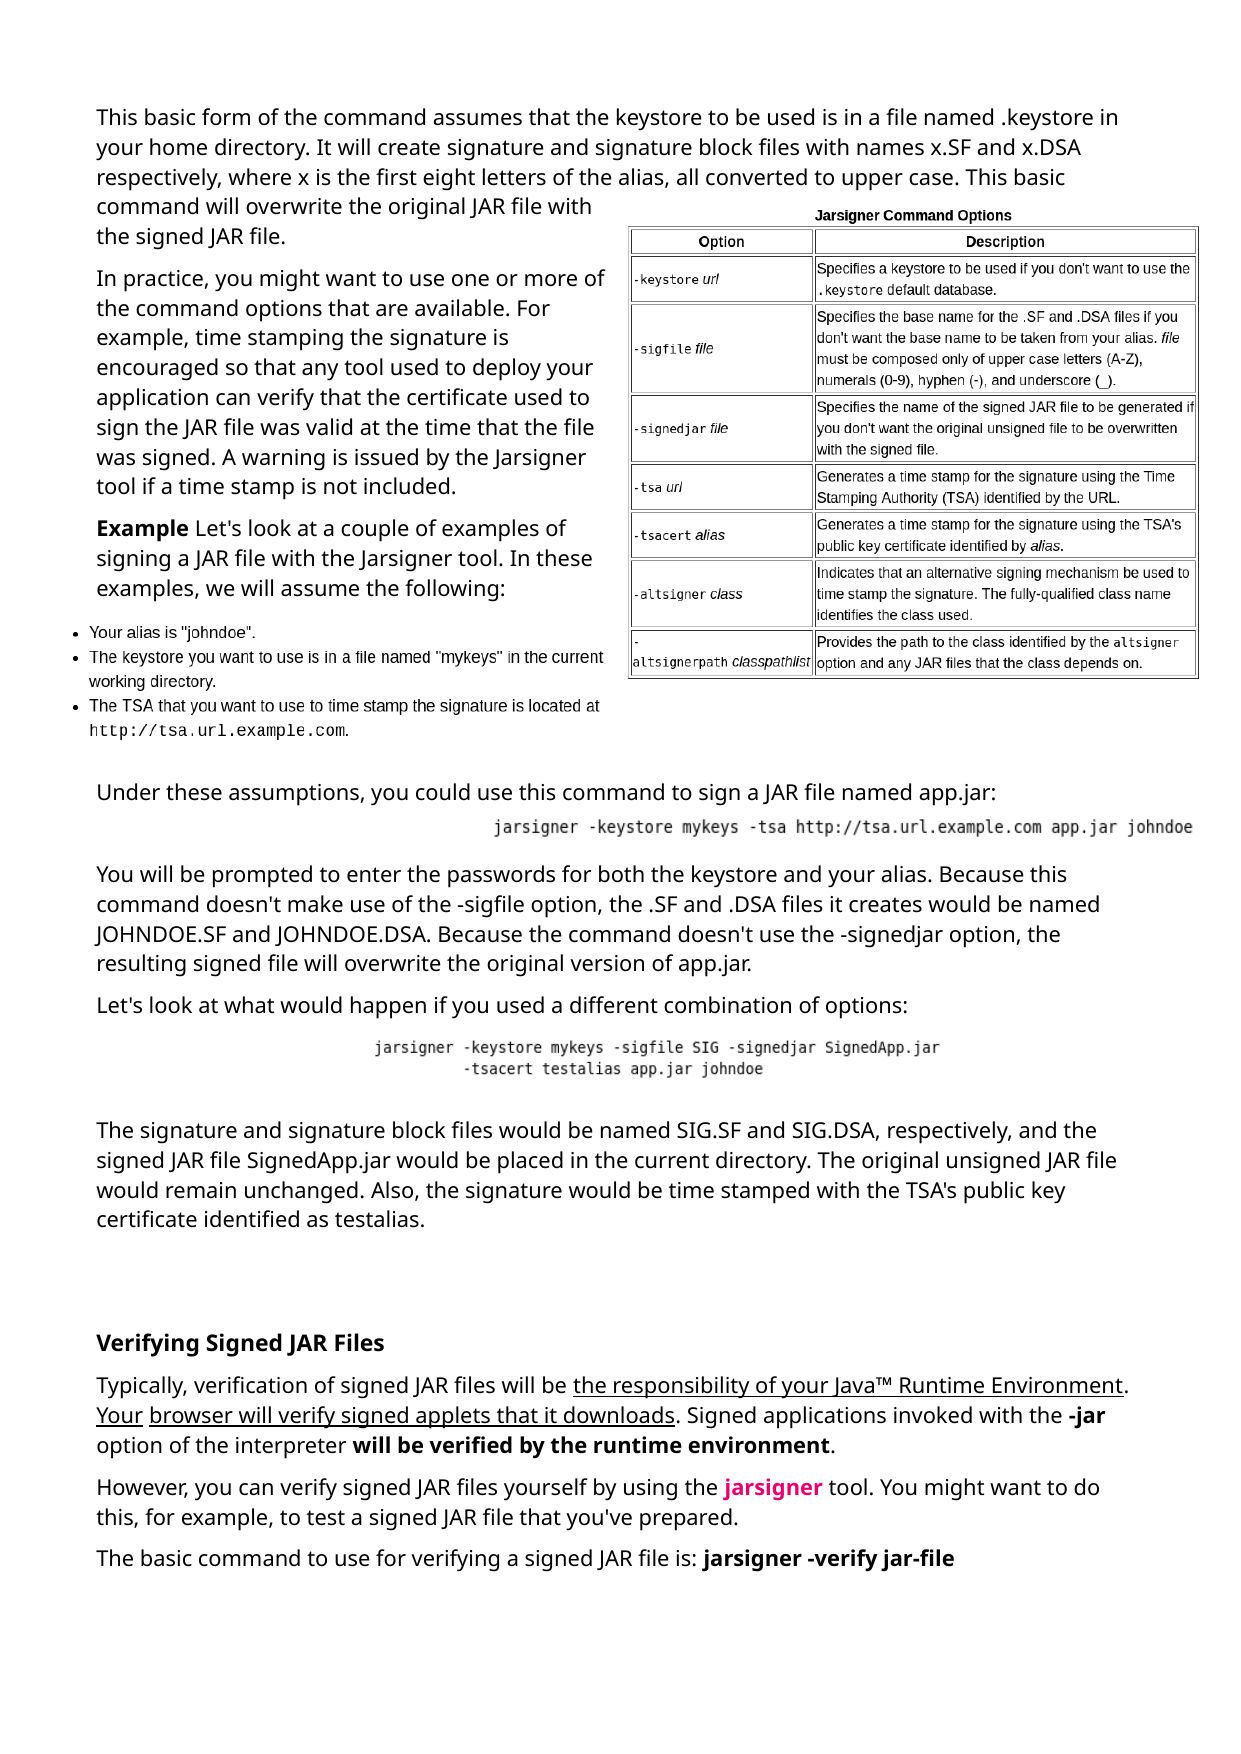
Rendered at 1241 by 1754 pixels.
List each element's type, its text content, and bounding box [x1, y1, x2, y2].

text Let's look at what would happen if you used a different combination of options: [96, 990, 1144, 1020]
text In practice, you might want to use one or more of the command options that are available. For example, time stamping the signature is encouraged so that any tool used to deploy your application can verify that the certificate used to sign the JAR file was valid at the time that the file was signed. A warning is issued by the Jarsigner tool if a time stamp is not included. [96, 263, 624, 501]
text Typically, verification of signed JAR files will be the responsibility of your Java™ Runtime Environment. Your browser will verify signed applets that it downloads. Signed applications invoked with the -jar option of the interpreter will be verified by the runtime environment. [96, 1371, 1144, 1460]
picture [372, 1035, 943, 1081]
text However, you can verify signed JAR files yourself by using the jarsigner tool. You might want to do this, for example, to test a signed JAR file that you've prepared. [96, 1472, 1144, 1531]
text Under these assumptions, you could use this command to sign a JAR file named app.jar: [96, 777, 1144, 807]
text The basic command to use for verifying a signed JAR file is: jarsigner -verify jar-file [96, 1543, 1144, 1573]
picture [485, 812, 1196, 843]
text This basic form of the command assumes that the keystore to be used is in a file named .keystore in your home directory. It will create signature and signature block files with names x.SF and x.DSA respectively, where x is the first eight letters of the alias, all converted to upper case. This basic command will overwrite the original JAR file with the signed JAR file. [96, 102, 1144, 251]
text Verifying Signed JAR Files [96, 1327, 1144, 1359]
text The signature and signature block files would be named SIG.SF and SIG.DSA, respectively, and the signed JAR file SignedApp.jar would be placed in the current directory. The original unsigned JAR file would remain unchanged. Also, the signature would be time stamped with the TSA's public key certificate identified as testalias. [96, 1115, 1144, 1234]
text Example Let's look at a couple of examples of signing a JAR file with the Jarsigner tool. In these examples, we will assume the following: [96, 513, 624, 602]
picture [624, 203, 1201, 680]
picture [69, 622, 606, 742]
text You will be prompted to enter the passwords for both the keystore and your alias. Because this command doesn't make use of the -sigfile option, the .SF and .DSA files it creates would be named JOHNDOE.SF and JOHNDOE.DSA. Because the command doesn't use the -signedjar option, the resulting signed file will overwrite the original version of app.jar. [96, 859, 1144, 978]
